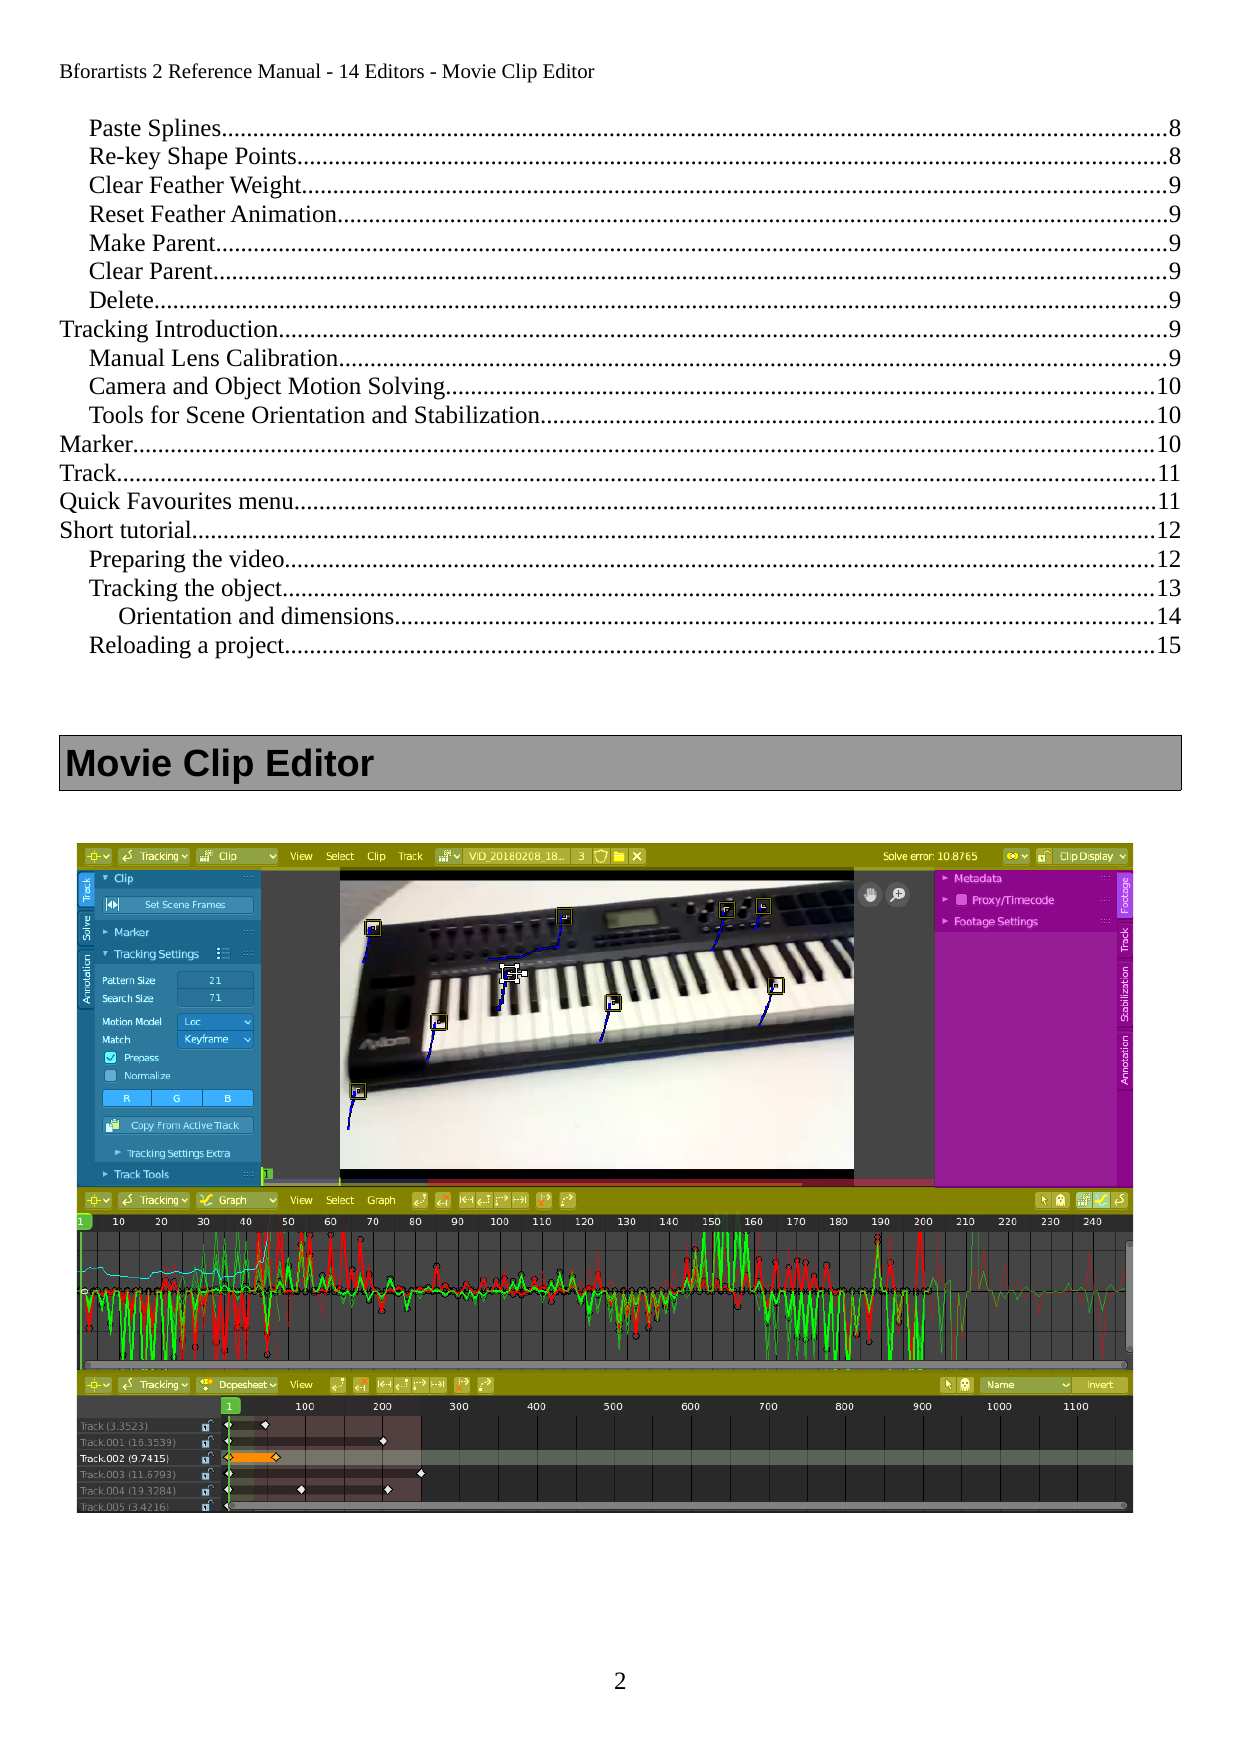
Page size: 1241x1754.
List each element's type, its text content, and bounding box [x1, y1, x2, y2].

text Tracking Introduction 9 [59, 314, 1181, 343]
text Tools for Scene Orientation and Stabilization 10 [88, 400, 1181, 429]
text Reset Feather Animation 9 [88, 199, 1181, 228]
text Delete 9 [88, 285, 1181, 314]
text Camera and Object Motion Solving 10 [88, 371, 1181, 400]
text Tracking the object 13 [88, 573, 1181, 601]
text Reloading a project 15 [88, 630, 1181, 659]
text Preparing the video 12 [88, 544, 1181, 573]
text Paste Splines 8 [88, 113, 1181, 141]
text Re-key Shape Points 8 [88, 141, 1181, 170]
text Track 11 [59, 458, 1181, 486]
text Clear Feather Weight 9 [88, 170, 1181, 199]
text Clear Parent 9 [88, 256, 1181, 285]
text Make Parent 9 [88, 228, 1181, 256]
text Orientation and dimensions 14 [118, 601, 1181, 630]
text Manual Lens Calibration 9 [88, 343, 1181, 371]
table_header Movie Clip Editor [60, 736, 1181, 790]
text Short tutorial 12 [59, 515, 1181, 544]
picture [76, 843, 1134, 1513]
text Marker 10 [59, 429, 1181, 458]
text Quick Favourites menu 11 [59, 486, 1181, 515]
